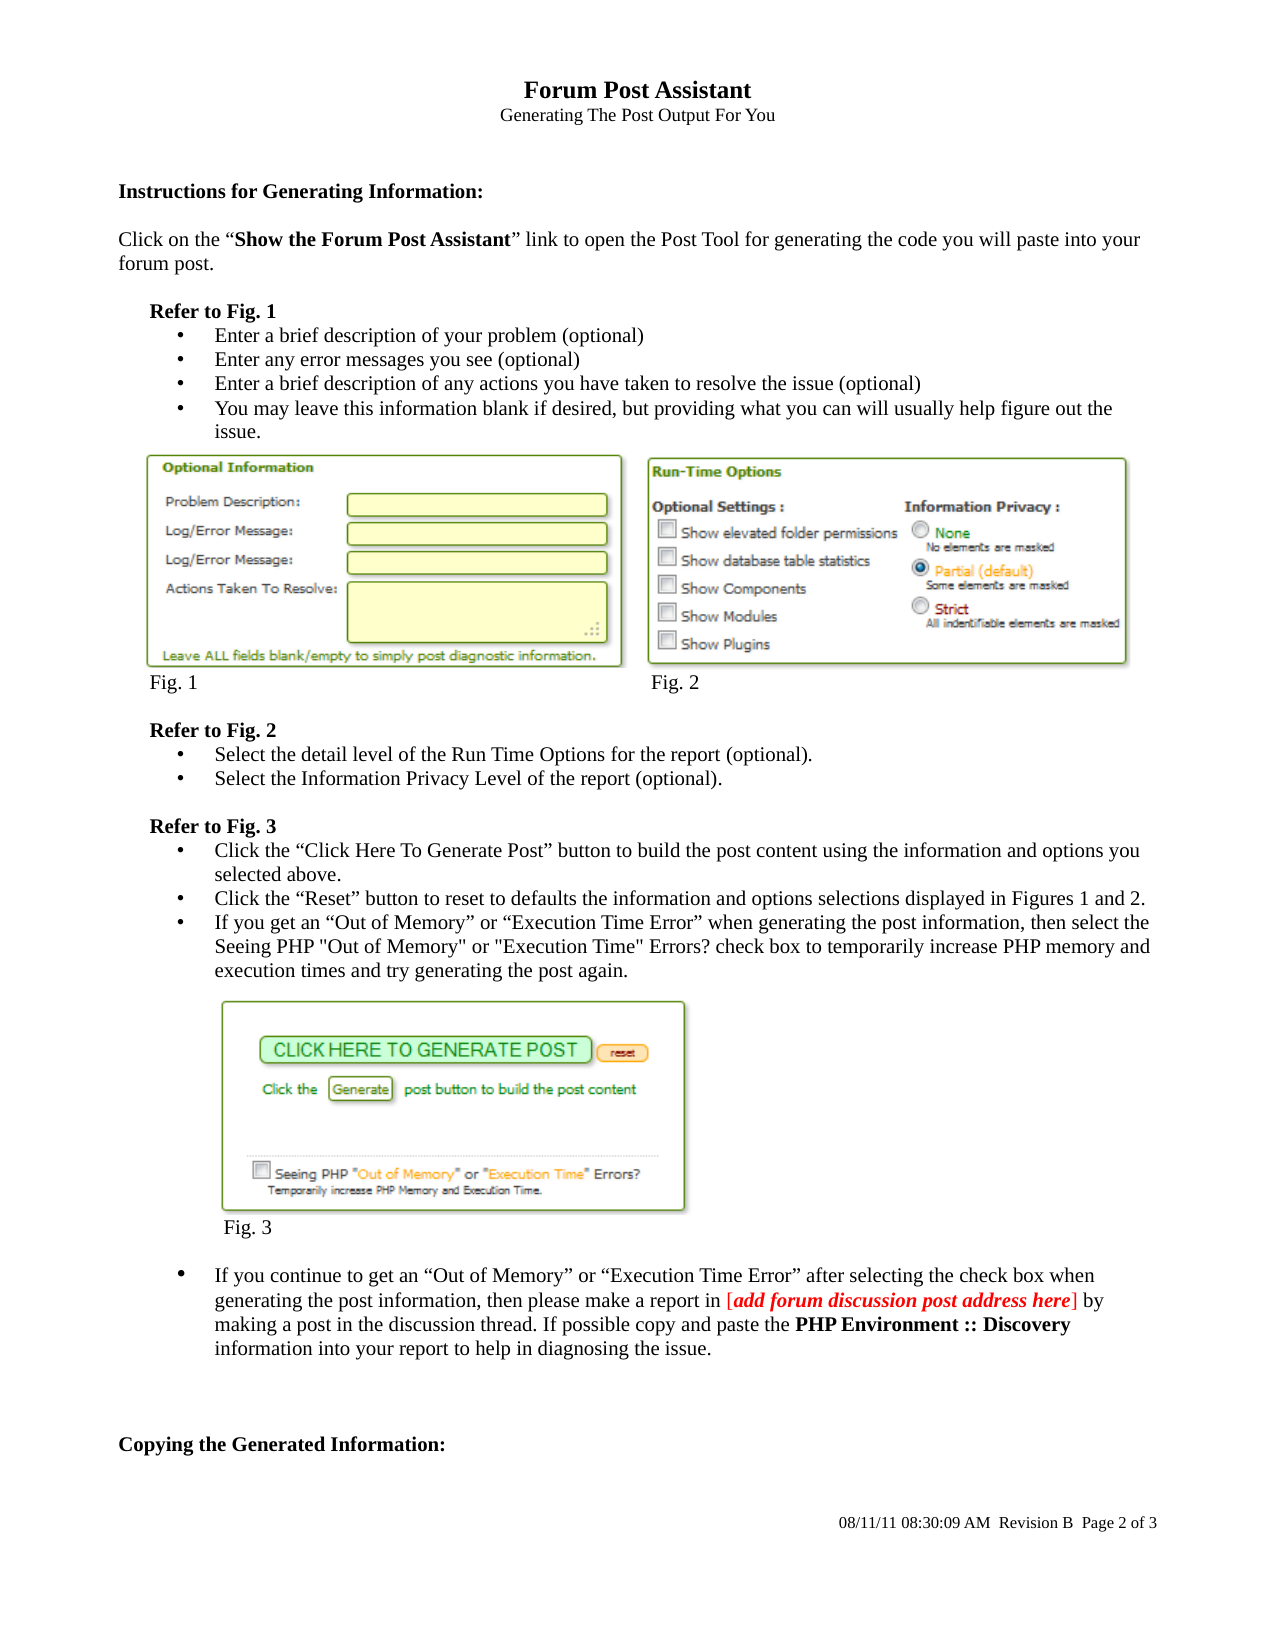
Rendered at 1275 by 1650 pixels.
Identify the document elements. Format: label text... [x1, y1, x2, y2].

text Copying the Generated Information: [118, 1432, 1157, 1456]
list You may leave this information blank if desired, but providing what you can will usually help figure out the issue. [177, 395, 1157, 443]
list Enter a brief description of any actions you have taken to resolve the issue (optional) [177, 371, 1157, 395]
text Fig. 3 [118, 982, 1157, 1239]
list Enter a brief description of your problem (optional) [177, 323, 1157, 347]
list Click the “Click Here To Generate Post” button to build the post content using the information and options you selected above. [177, 838, 1157, 886]
list Select the Information Privacy Level of the report (optional). [177, 766, 1157, 790]
text Fig. 1 Fig. 2 [118, 443, 1157, 718]
text Click on the “Show the Forum Post Assistant” link to open the Post Tool for generating the code you will paste into your forum post. [118, 227, 1157, 275]
text Refer to Fig. 1 [118, 299, 1157, 323]
list If you get an “Out of Memory” or “Execution Time Error” when generating the post information, then select the Seeing PHP "Out of Memory" or "Execution Time" Errors? check box to temporarily increase PHP memory and execution times and try generating the post again. [177, 910, 1157, 982]
text Refer to Fig. 3 [118, 790, 1157, 838]
list Enter any error messages you see (optional) [177, 347, 1157, 371]
list Click the “Reset” button to reset to defaults the information and options selections displayed in Figures 1 and 2. [177, 886, 1157, 910]
list If you continue to get an “Out of Memory” or “Execution Time Error” after selecting the check box when generating the post information, then please make a report in [add forum discussion post address here] by making a post in the discussion thread. If possible copy and paste the PHP Environment :: Discovery information into your report to help in diagnosing the issue. [177, 1263, 1157, 1360]
text Refer to Fig. 2 [118, 718, 1157, 742]
list Select the detail level of the Run Time Options for the report (optional). [177, 742, 1157, 766]
text Instructions for Generating Information: [118, 179, 1157, 203]
